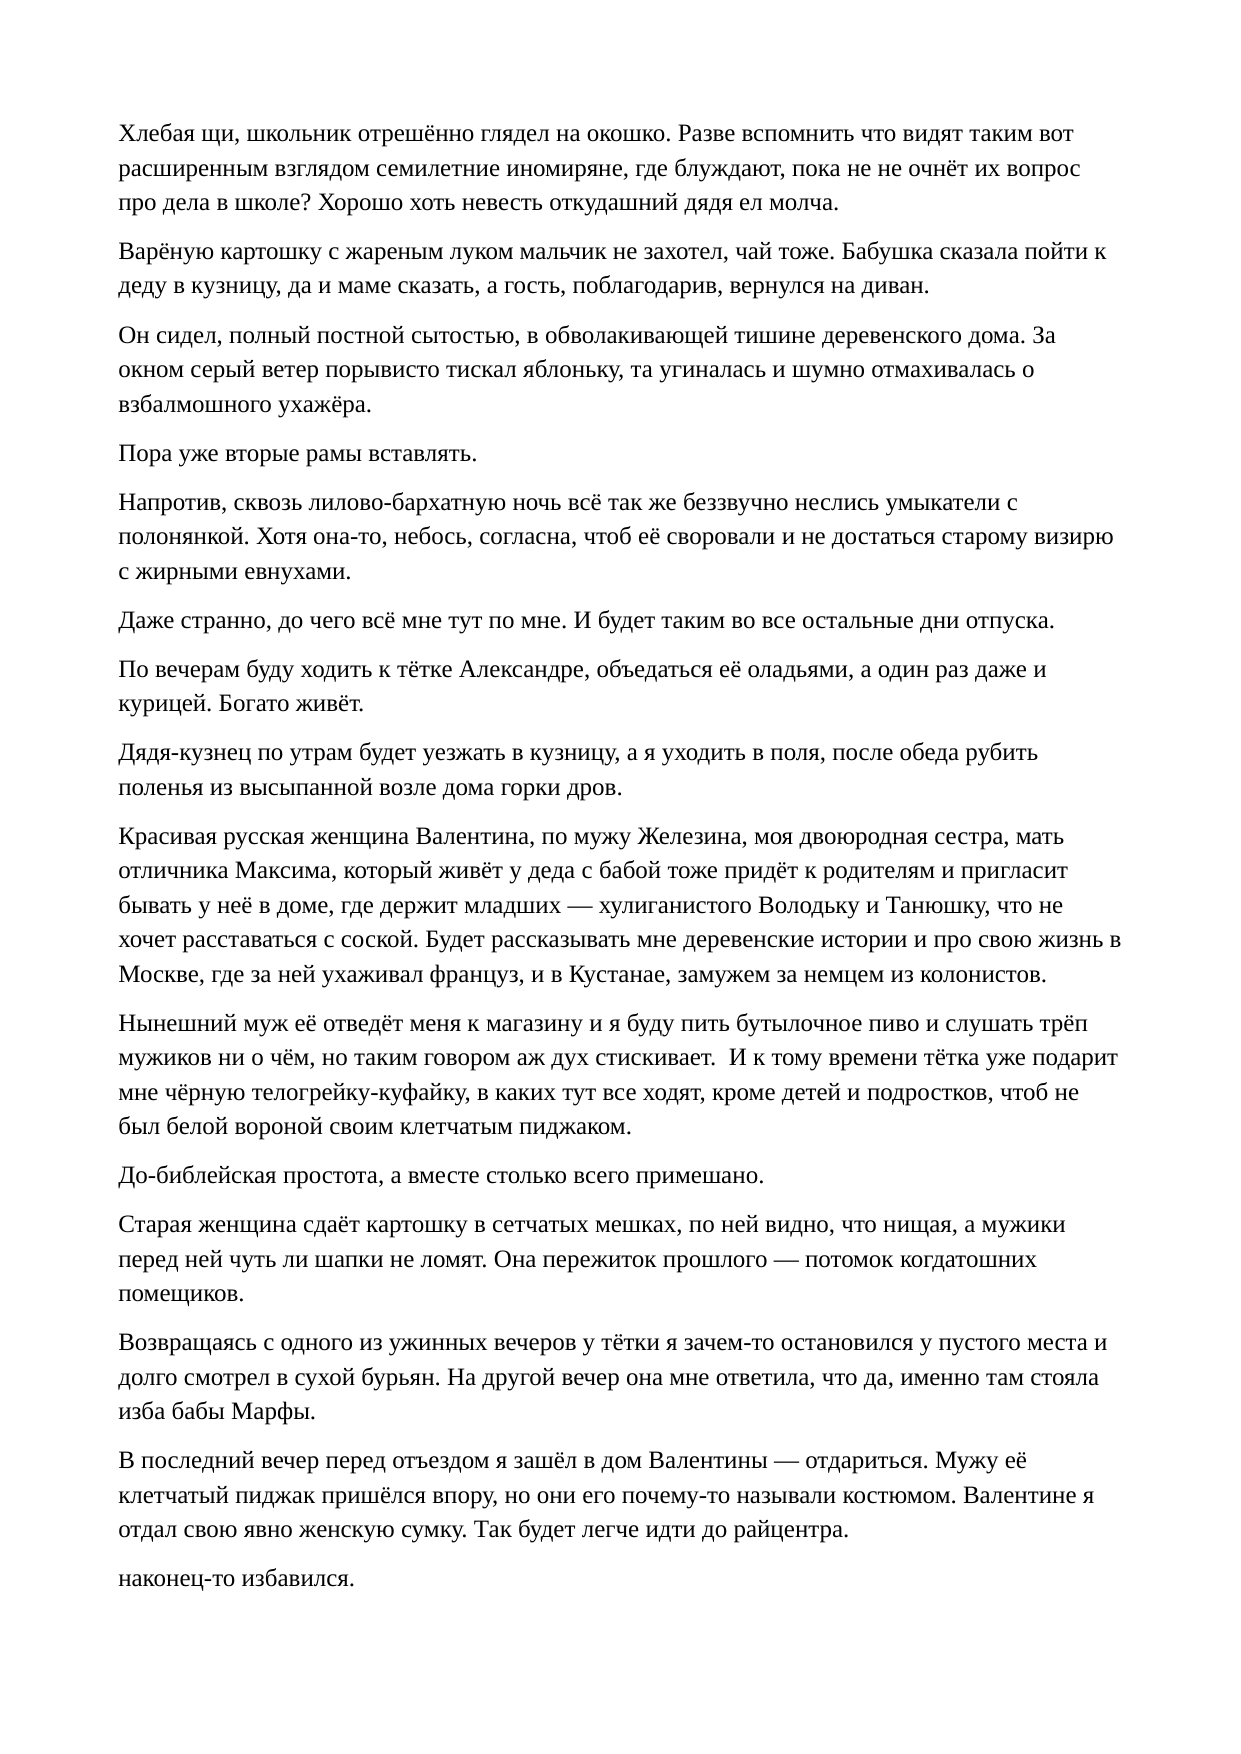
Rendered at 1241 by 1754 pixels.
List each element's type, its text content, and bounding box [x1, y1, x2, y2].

text Красивая русская женщина Валентина, по мужу Железина, моя двоюродная сестра, мать отличника Максима, который живёт у деда с бабой тоже придёт к родителям и пригласит бывать у неё в доме, где держит младших — хулиганистого Володьку и Танюшку, что не хочет расставаться с соской. Будет рассказывать мне деревенские истории и про свою жизнь в Москве, где за ней ухаживал француз, и в Кустанае, замужем за немцем из колонистов. [118, 821, 1122, 988]
text Дядя-кузнец по утрам будет уезжать в кузницу, а я уходить в поля, после обеда рубить поленья из высыпанной возле дома горки дров. [118, 737, 1122, 801]
text наконец-то избавился. [118, 1563, 1122, 1592]
text По вечерам буду ходить к тётке Александре, объедаться её оладьями, а один раз даже и курицей. Богато живёт. [118, 654, 1122, 717]
text Возвращаясь с одного из ужинных вечеров у тётки я зачем-то остановился у пустого места и долго смотрел в сухой бурьян. На другой вечер она мне ответила, что да, именно там стояла изба бабы Марфы. [118, 1327, 1122, 1425]
text Старая женщина сдаёт картошку в сетчатых мешках, по ней видно, что нищая, а мужики перед ней чуть ли шапки не ломят. Она пережиток прошлого — потомок когдатошних помещиков. [118, 1209, 1122, 1307]
text Нынешний муж её отведёт меня к магазину и я буду пить бутылочное пиво и слушать трёп мужиков ни о чём, но таким говором аж дух стискивает. И к тому времени тётка уже подарит мне чёрную телогрейку-куфайку, в каких тут все ходят, кроме детей и подростков, чтоб не был белой вороной своим клетчатым пиджаком. [118, 1008, 1122, 1140]
text Напротив, сквозь лилово-бархатную ночь всё так же беззвучно неслись умыкатели с полонянкой. Хотя она-то, небось, согласна, чтоб её своровали и не достаться старому визирю с жирными евнухами. [118, 487, 1122, 584]
text Пора уже вторые рамы вставлять. [118, 438, 1122, 466]
text В последний вечер перед отъездом я зашёл в дом Валентины — отдариться. Мужу её клетчатый пиджак пришёлся впору, но они его почему-то называли костюмом. Валентине я отдал свою явно женскую сумку. Так будет легче идти до райцентра. [118, 1446, 1122, 1543]
text Даже странно, до чего всё мне тут по мне. И будет таким во все остальные дни отпуска. [118, 605, 1122, 633]
text Хлебая щи, школьник отрешённо глядел на окошко. Разве вспомнить что видят таким вот расширенным взглядом семилетние иномиряне, где блуждают, пока не не очнёт их вопрос про дела в школе? Хорошо хоть невесть откудашний дядя ел молча. [118, 118, 1122, 216]
text До-библейская простота, а вместе столько всего примешано. [118, 1160, 1122, 1189]
text Варёную картошку с жареным луком мальчик не захотел, чай тоже. Бабушка сказала пойти к деду в кузницу, да и маме сказать, а гость, поблагодарив, вернулся на диван. [118, 236, 1122, 299]
text Он сидел, полный постной сытостью, в обволакивающей тишине деревенского дома. За окном серый ветер порывисто тискал яблоньку, та угиналась и шумно отмахивалась о взбалмошного ухажёра. [118, 320, 1122, 417]
